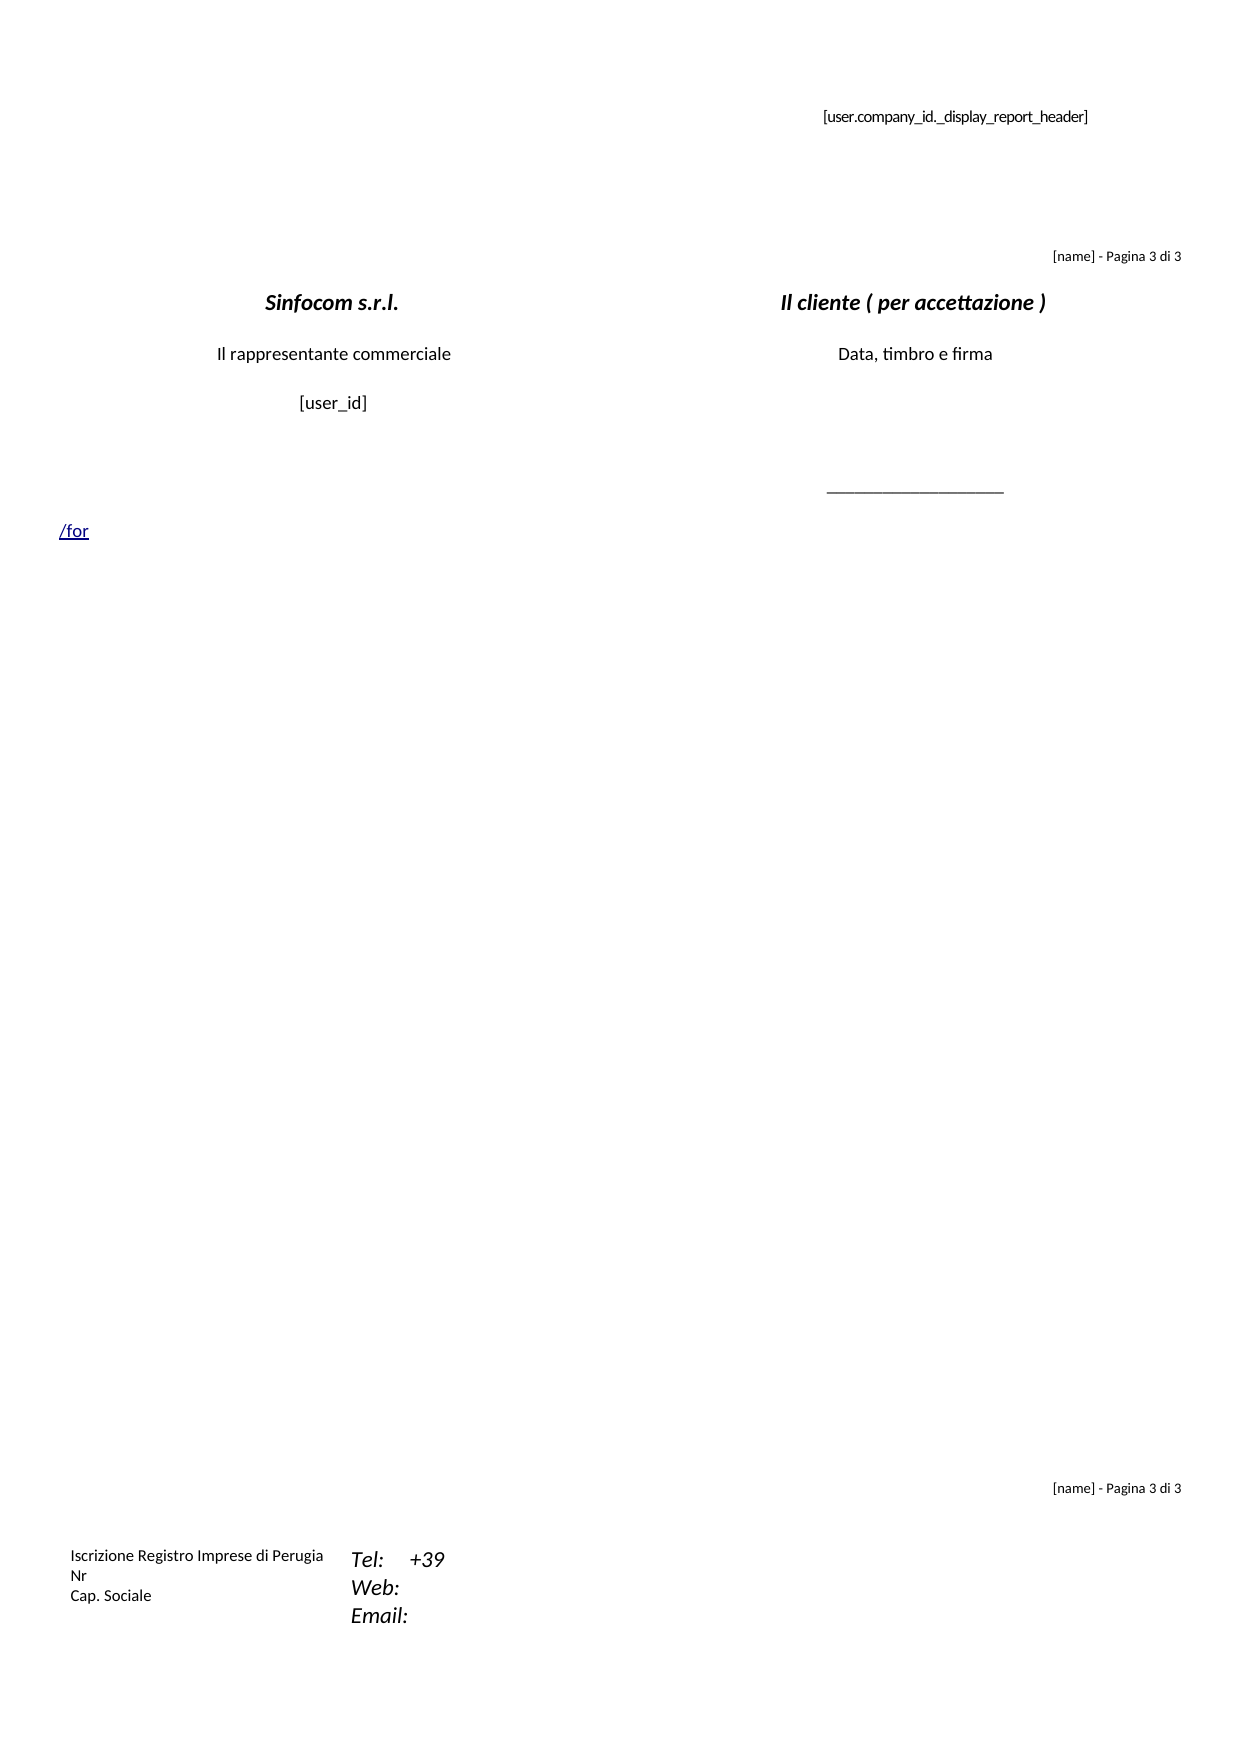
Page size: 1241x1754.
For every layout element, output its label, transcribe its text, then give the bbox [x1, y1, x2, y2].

table_cell [1122, 386, 1181, 519]
table_cell [1122, 337, 1181, 386]
text /for [59, 519, 1180, 542]
table_cell [59, 386, 171, 519]
table_header [620, 283, 708, 337]
table_header [1122, 283, 1181, 337]
table_cell [620, 337, 708, 386]
table_header [59, 283, 171, 337]
table_header Sinfocom s.r.l. [171, 283, 496, 337]
table_cell Il rappresentante commerciale [171, 337, 496, 386]
table_cell [496, 337, 620, 386]
table_cell ___________________ [709, 386, 1122, 519]
table_header Il cliente ( per accettazione ) [709, 283, 1122, 337]
table_cell [620, 386, 708, 519]
table_cell Data, timbro e firma [709, 337, 1122, 386]
table_cell [59, 337, 171, 386]
table_header [496, 283, 620, 337]
table_cell [496, 386, 620, 519]
table_cell [user_id] [171, 386, 496, 519]
